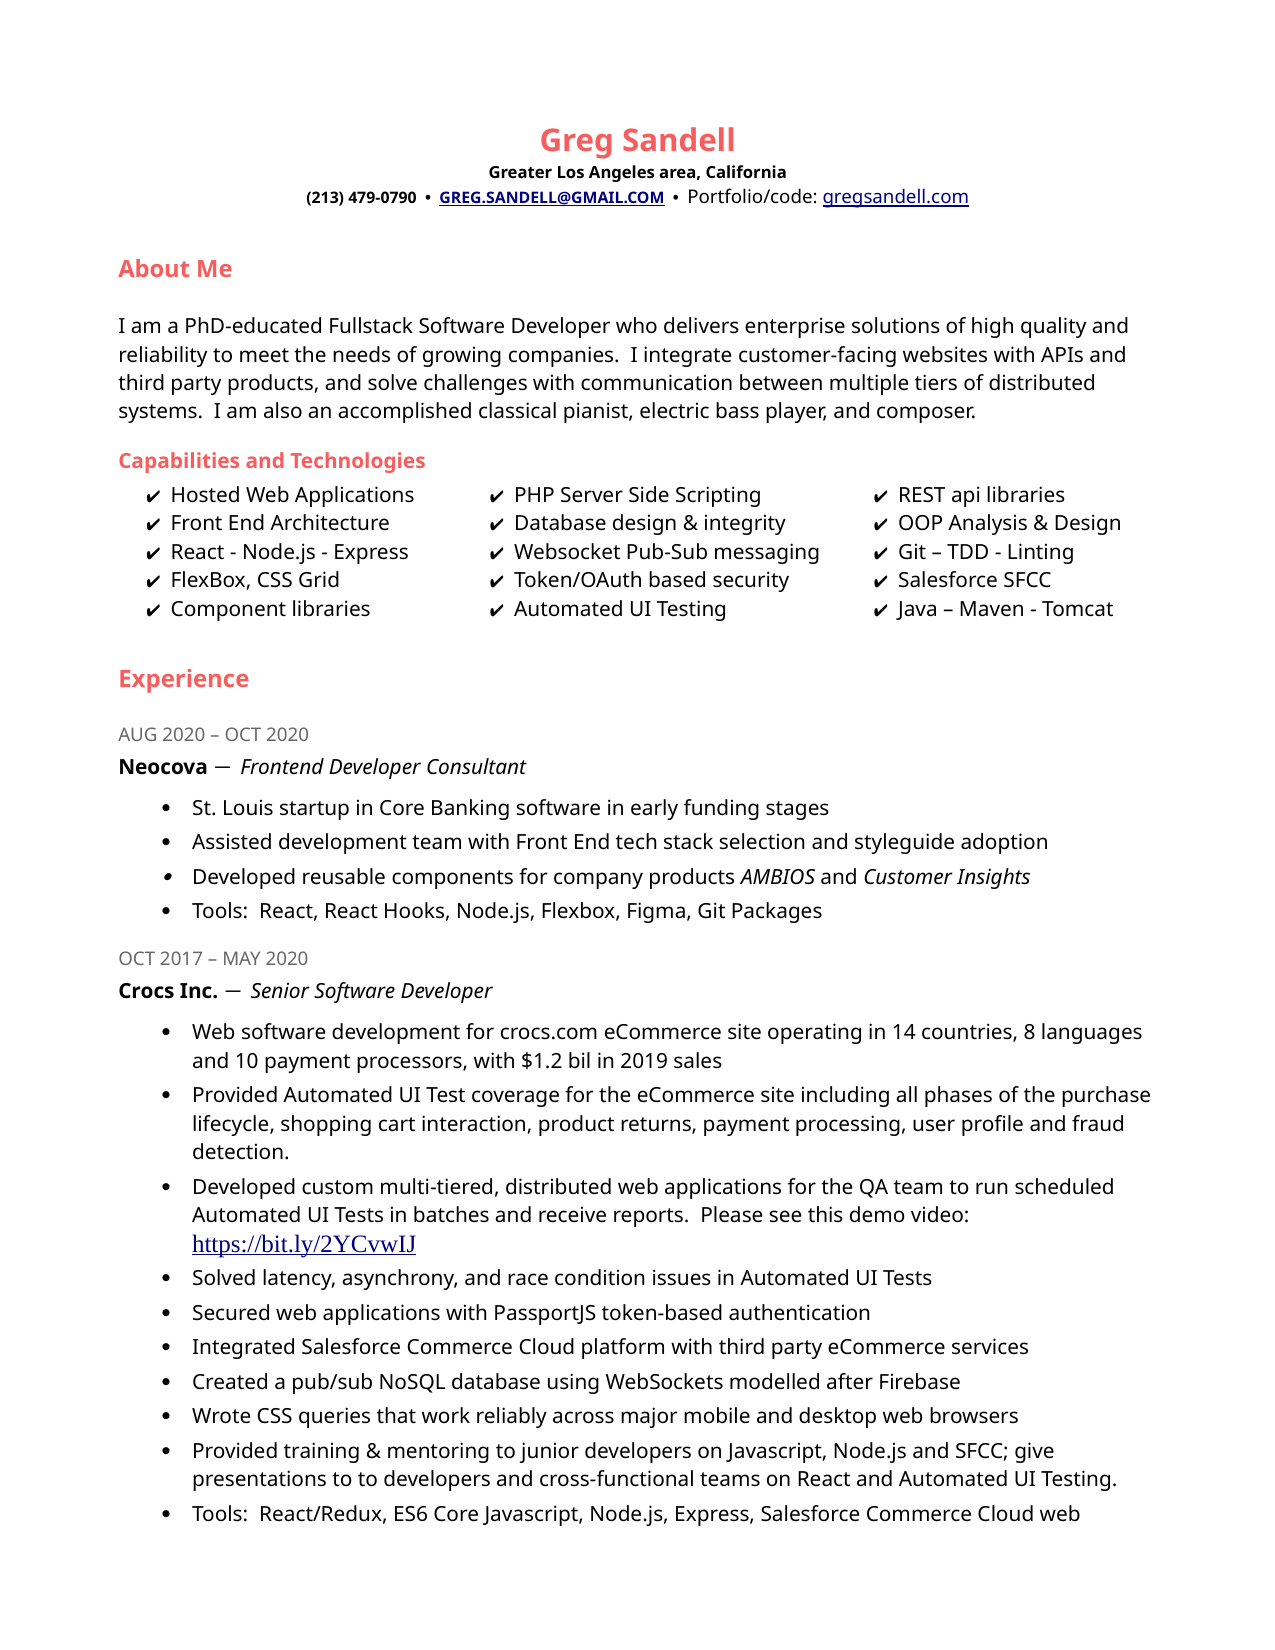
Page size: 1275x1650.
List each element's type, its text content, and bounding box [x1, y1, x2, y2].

list St. Louis startup in Core Banking software in early funding stages [162, 793, 1157, 821]
list Web software development for crocs.com eCommerce site operating in 14 countries, 8 languages and 10 payment processors, with $1.2 bil in 2019 sales [162, 1017, 1157, 1074]
list Tools: React/Redux, ES6 Core Javascript, Node.js, Express, Salesforce Commerce Cloud web [162, 1499, 1157, 1527]
table_header REST api libraries OOP Analysis & Design Git – TDD - Linting Salesforce SFCC Java – Maven - Tomcat [868, 474, 1157, 628]
list Solved latency, asynchrony, and race condition issues in Automated UI Tests [162, 1263, 1157, 1292]
text Greg Sandell [118, 118, 1157, 161]
list Developed reusable components for company products AMBIOS and Customer Insights [162, 862, 1157, 890]
subtitle Neocova – Frontend Developer Consultant [118, 747, 1157, 780]
text (213) 479-0790 • GREG.SANDELL@GMAIL.COM • Portfolio/code: gregsandell.com [118, 183, 1157, 209]
list Provided Automated UI Test coverage for the eCommerce site including all phases of the purchase lifecycle, shopping cart interaction, product returns, payment processing, user profile and fraud detection. [162, 1080, 1157, 1166]
list Integrated Salesforce Commerce Cloud platform with third party eCommerce services [162, 1332, 1157, 1361]
list Assisted development team with Front End tech stack selection and styleguide adoption [162, 827, 1157, 856]
list Developed custom multi-tiered, distributed web applications for the QA team to run scheduled Automated UI Tests in batches and receive reports. Please see this demo video: https://bit.ly/2YCvwIJ [162, 1172, 1157, 1257]
subtitle OCT 2017 – MAY 2020 [118, 946, 1157, 971]
table_header PHP Server Side Scripting Database design & integrity Websocket Pub-Sub messaging Token/OAuth based security Automated UI Testing [484, 474, 868, 628]
list Wrote CSS queries that work reliably across major mobile and desktop web browsers [162, 1401, 1157, 1430]
subtitle Crocs Inc. – Senior Software Developer [118, 971, 1157, 1005]
text Greater Los Angeles area, California [118, 161, 1157, 183]
text I am a PhD-educated Fullstack Software Developer who delivers enterprise solutions of high quality and reliability to meet the needs of growing companies. I integrate customer-facing websites with APIs and third party products, and solve challenges with communication between multiple tiers of distributed systems. I am also an accomplished classical pianist, electric bass player, and composer. [118, 311, 1157, 425]
list Secured web applications with PassportJS token-based authentication [162, 1298, 1157, 1326]
list Tools: React, React Hooks, Node.js, Flexbox, Figma, Git Packages [162, 896, 1157, 925]
table_header Hosted Web Applications Front End Architecture React - Node.js - Express FlexBox, CSS Grid Component libraries [118, 474, 484, 628]
subtitle AUG 2020 – OCT 2020 [118, 721, 1157, 747]
list Provided training & mentoring to junior developers on Javascript, Node.js and SFCC; give presentations to to developers and cross-functional teams on React and Automated UI Testing. [162, 1436, 1157, 1493]
subtitle Experience [118, 661, 1157, 694]
list Created a pub/sub NoSQL database using WebSockets modelled after Firebase [162, 1367, 1157, 1395]
subtitle About Me [118, 252, 1157, 284]
text Capabilities and Technologies [118, 446, 1157, 474]
